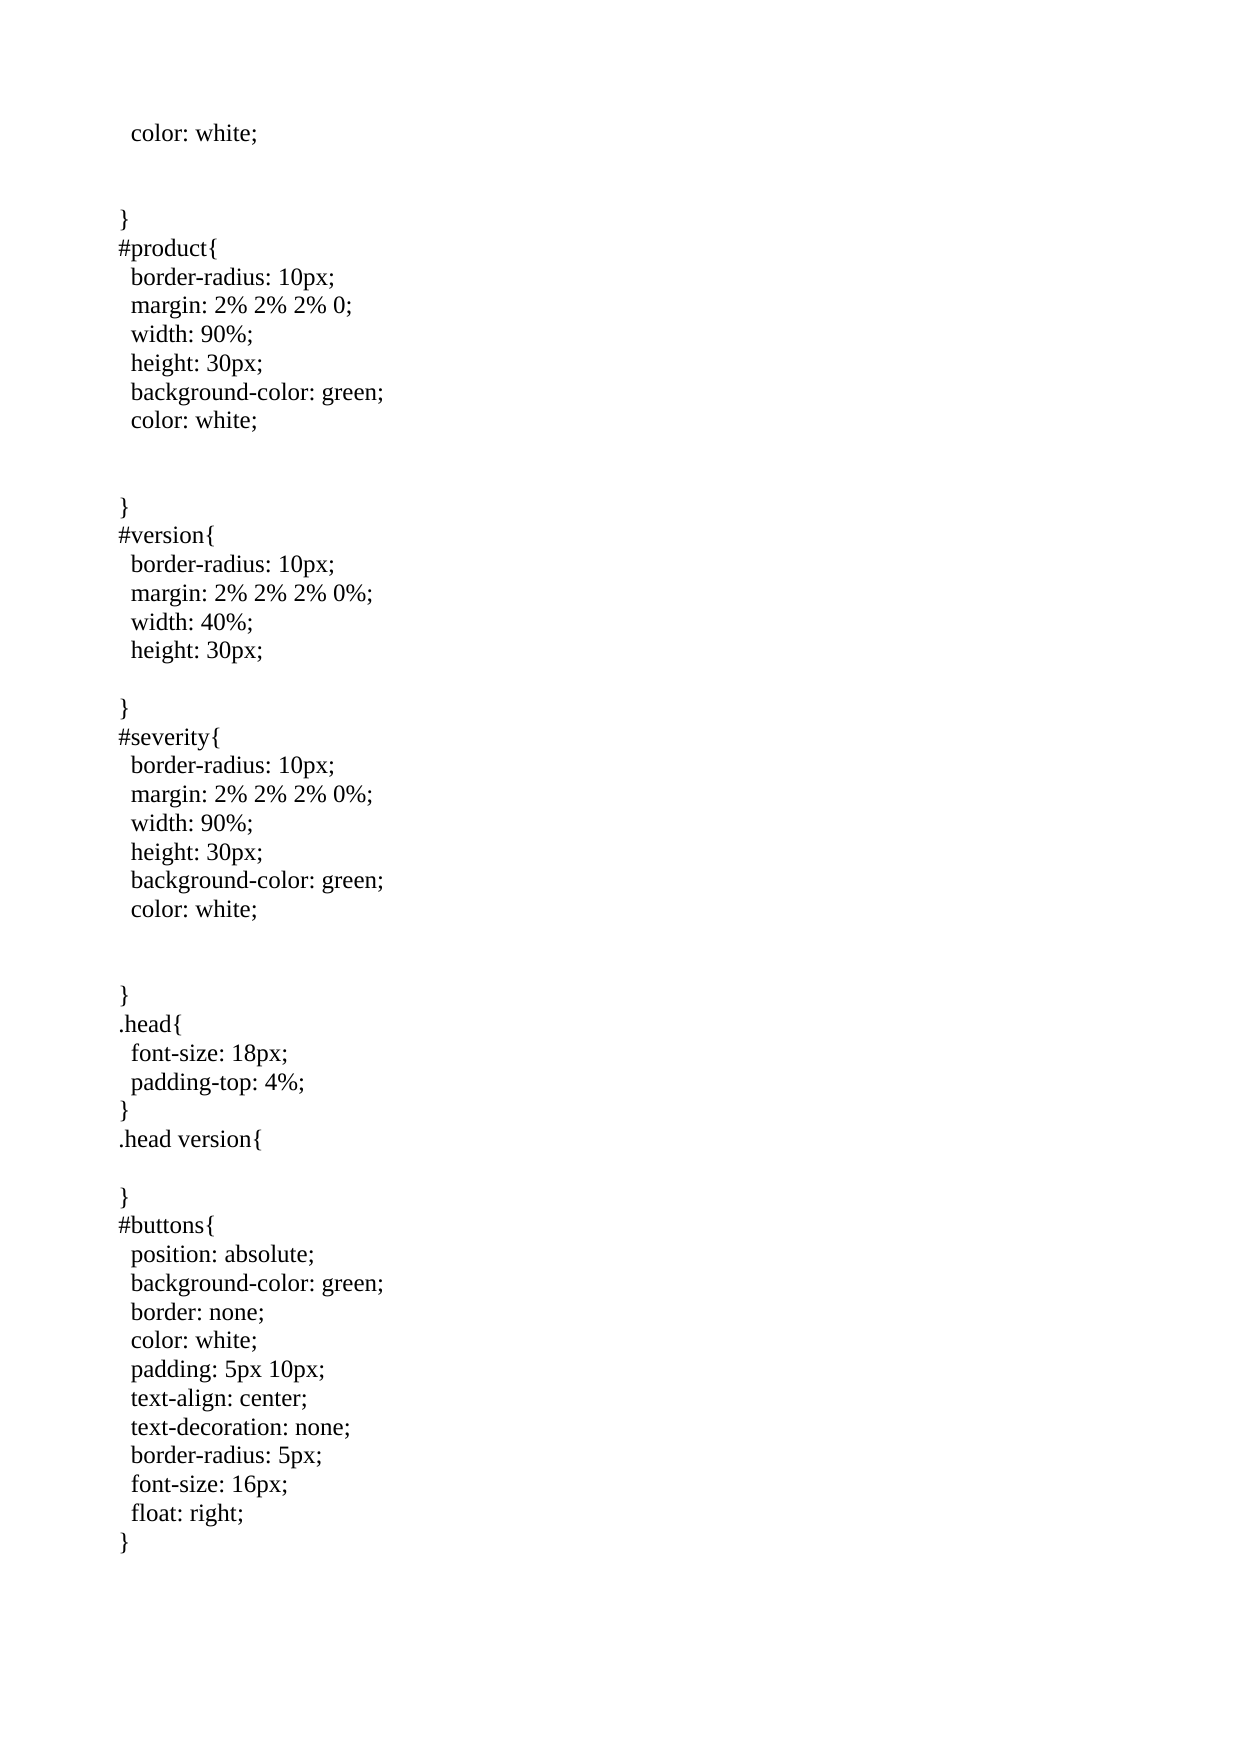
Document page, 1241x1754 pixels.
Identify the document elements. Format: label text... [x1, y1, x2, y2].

text } [118, 1096, 1122, 1124]
text } [118, 204, 1122, 233]
text #version{ [118, 521, 1122, 549]
text } [118, 981, 1122, 1009]
text border: none; [118, 1297, 1122, 1326]
text border-radius: 10px; [118, 751, 1122, 779]
text width: 90%; [118, 319, 1122, 348]
text background-color: green; [118, 1268, 1122, 1297]
text } [118, 693, 1122, 722]
text #buttons{ [118, 1211, 1122, 1239]
text background-color: green; [118, 866, 1122, 894]
text height: 30px; [118, 636, 1122, 664]
text padding-top: 4%; [118, 1067, 1122, 1096]
text } [118, 492, 1122, 521]
text #severity{ [118, 722, 1122, 751]
text } [118, 1527, 1122, 1556]
text margin: 2% 2% 2% 0%; [118, 578, 1122, 607]
text } [118, 1182, 1122, 1211]
text .head{ [118, 1009, 1122, 1038]
text color: white; [118, 406, 1122, 434]
text font-size: 18px; [118, 1038, 1122, 1067]
text color: white; [118, 1326, 1122, 1354]
text background-color: green; [118, 377, 1122, 406]
text .head version{ [118, 1124, 1122, 1153]
text border-radius: 10px; [118, 549, 1122, 578]
text border-radius: 5px; [118, 1441, 1122, 1469]
text margin: 2% 2% 2% 0%; [118, 779, 1122, 808]
text border-radius: 10px; [118, 262, 1122, 291]
text color: white; [118, 894, 1122, 923]
text padding: 5px 10px; [118, 1354, 1122, 1383]
text width: 40%; [118, 607, 1122, 636]
text #product{ [118, 233, 1122, 262]
text text-align: center; [118, 1383, 1122, 1412]
text position: absolute; [118, 1239, 1122, 1268]
text height: 30px; [118, 837, 1122, 866]
text color: white; [118, 118, 1122, 147]
text height: 30px; [118, 348, 1122, 377]
text font-size: 16px; [118, 1469, 1122, 1498]
text float: right; [118, 1498, 1122, 1527]
text text-decoration: none; [118, 1412, 1122, 1441]
text width: 90%; [118, 808, 1122, 837]
text margin: 2% 2% 2% 0; [118, 291, 1122, 319]
